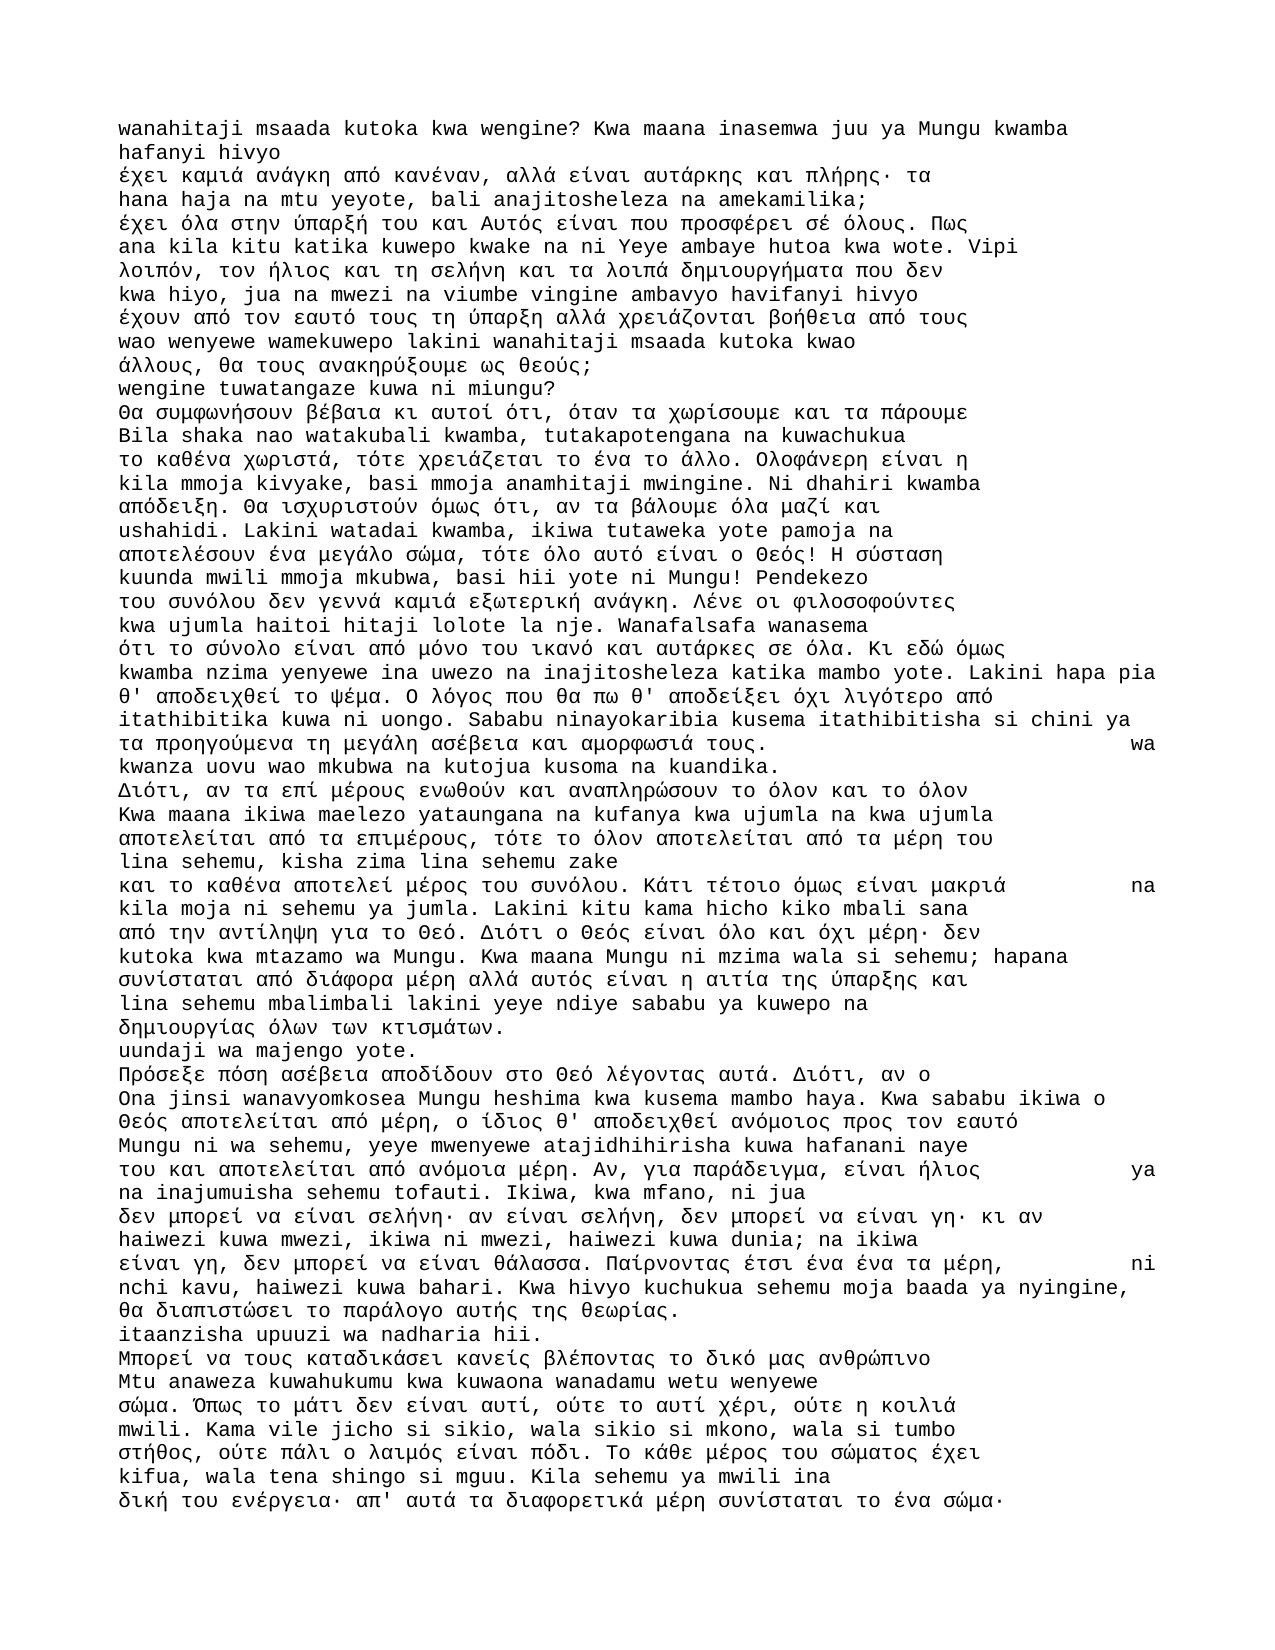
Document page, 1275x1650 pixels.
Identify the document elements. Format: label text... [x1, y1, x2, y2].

text το καθένα χωριστά, τότε χρειάζεται το ένα το άλλο. Ολοφάνερη είναι η kila mmoja kivyake, basi mmoja anamhitaji mwingine. Ni dhahiri kwamba [118, 449, 1157, 496]
text από την αντίληψη για το Θεό. Διότι ο Θεός είναι όλο και όχι μέρη· δεν kutoka kwa mtazamo wa Mungu. Kwa maana Mungu ni mzima wala si sehemu; hapana [118, 922, 1157, 969]
text δική του ενέργεια· απ' αυτά τα διαφορετικά μέρη συνίσταται το ένα σώμα· [118, 1489, 1157, 1513]
text θ' αποδειχθεί το ψέμα. Ο λόγος που θα πω θ' αποδείξει όχι λιγότερο από itathibitika kuwa ni uongo. Sababu ninayokaribia kusema itathibitisha si chini ya [118, 686, 1157, 733]
text λοιπόν, τον ήλιος και τη σελήνη και τα λοιπά δημιουργήματα που δεν kwa hiyo, jua na mwezi na viumbe vingine ambavyo havifanyi hivyo [118, 260, 1157, 307]
text του και αποτελείται από ανόμοια μέρη. Αν, για παράδειγμα, είναι ήλιος ya na inajumuisha sehemu tofauti. Ikiwa, kwa mfano, ni jua [118, 1158, 1157, 1206]
text στήθος, ούτε πάλι ο λαιμός είναι πόδι. Το κάθε μέρος του σώματος έχει kifua, wala tena shingo si mguu. Kila sehemu ya mwili ina [118, 1442, 1157, 1489]
text Διότι, αν τα επί μέρους ενωθούν και αναπληρώσουν το όλον και το όλον Kwa maana ikiwa maelezo yataungana na kufanya kwa ujumla na kwa ujumla [118, 780, 1157, 827]
text δεν μπορεί να είναι σελήνη· αν είναι σελήνη, δεν μπορεί να είναι γη· κι αν haiwezi kuwa mwezi, ikiwa ni mwezi, haiwezi kuwa dunia; na ikiwa [118, 1206, 1157, 1253]
text ότι το σύνολο είναι από μόνο του ικανό και αυτάρκες σε όλα. Κι εδώ όμως kwamba nzima yenyewe ina uwezo na inajitosheleza katika mambo yote. Lakini hapa pia [118, 638, 1157, 686]
text Πρόσεξε πόση ασέβεια αποδίδουν στο Θεό λέγοντας αυτά. Διότι, αν ο Ona jinsi wanavyomkosea Mungu heshima kwa kusema mambo haya. Kwa sababu ikiwa o [118, 1064, 1157, 1111]
text έχει καμιά ανάγκη από κανέναν, αλλά είναι αυτάρκης και πλήρης· τα hana haja na mtu yeyote, bali anajitosheleza na amekamilika; [118, 165, 1157, 213]
text δημιουργίας όλων των κτισμάτων. uundaji wa majengo yote. [118, 1017, 1157, 1064]
text απόδειξη. Θα ισχυριστούν όμως ότι, αν τα βάλουμε όλα μαζί και ushahidi. Lakini watadai kwamba, ikiwa tutaweka yote pamoja na [118, 496, 1157, 544]
text αποτελέσουν ένα μεγάλο σώμα, τότε όλο αυτό είναι ο Θεός! Η σύσταση kuunda mwili mmoja mkubwa, basi hii yote ni Mungu! Pendekezo [118, 544, 1157, 591]
text Θα συμφωνήσουν βέβαια κι αυτοί ότι, όταν τα χωρίσουμε και τα πάρουμε Bila shaka nao watakubali kwamba, tutakapotengana na kuwachukua [118, 402, 1157, 449]
text συνίσταται από διάφορα μέρη αλλά αυτός είναι η αιτία της ύπαρξης και lina sehemu mbalimbali lakini yeye ndiye sababu ya kuwepo na [118, 969, 1157, 1017]
text αποτελείται από τα επιμέρους, τότε το όλον αποτελείται από τα μέρη του lina sehemu, kisha zima lina sehemu zake [118, 827, 1157, 875]
text wanahitaji msaada kutoka kwa wengine? Kwa maana inasemwa juu ya Mungu kwamba hafanyi hivyo [118, 118, 1157, 165]
text άλλους, θα τους ανακηρύξουμε ως θεούς; wengine tuwatangaze kuwa ni miungu? [118, 354, 1157, 402]
text είναι γη, δεν μπορεί να είναι θάλασσα. Παίρνοντας έτσι ένα ένα τα μέρη, ni nchi kavu, haiwezi kuwa bahari. Kwa hivyo kuchukua sehemu moja baada ya nyingine, [118, 1253, 1157, 1300]
text του συνόλου δεν γεννά καμιά εξωτερική ανάγκη. Λένε οι φιλοσοφούντες kwa ujumla haitoi hitaji lolote la nje. Wanafalsafa wanasema [118, 591, 1157, 638]
text Μπορεί να τους καταδικάσει κανείς βλέποντας το δικό μας ανθρώπινο Mtu anaweza kuwahukumu kwa kuwaona wanadamu wetu wenyewe [118, 1348, 1157, 1395]
text τα προηγούμενα τη μεγάλη ασέβεια και αμορφωσιά τους. wa kwanza uovu wao mkubwa na kutojua kusoma na kuandika. [118, 733, 1157, 780]
text έχουν από τον εαυτό τους τη ύπαρξη αλλά χρειάζονται βοήθεια από τους wao wenyewe wamekuwepo lakini wanahitaji msaada kutoka kwao [118, 307, 1157, 354]
text έχει όλα στην ύπαρξή του και Αυτός είναι που προσφέρει σέ όλους. Πως ana kila kitu katika kuwepo kwake na ni Yeye ambaye hutoa kwa wote. Vipi [118, 213, 1157, 260]
text θα διαπιστώσει το παράλογο αυτής της θεωρίας. itaanzisha upuuzi wa nadharia hii. [118, 1300, 1157, 1348]
text και το καθένα αποτελεί μέρος του συνόλου. Κάτι τέτοιο όμως είναι μακριά na kila moja ni sehemu ya jumla. Lakini kitu kama hicho kiko mbali sana [118, 875, 1157, 922]
text σώμα. Όπως το μάτι δεν είναι αυτί, ούτε το αυτί χέρι, ούτε η κοιλιά mwili. Kama vile jicho si sikio, wala sikio si mkono, wala si tumbo [118, 1395, 1157, 1442]
text Θεός αποτελείται από μέρη, ο ίδιος θ' αποδειχθεί ανόμοιος προς τον εαυτό Mungu ni wa sehemu, yeye mwenyewe atajidhihirisha kuwa hafanani naye [118, 1111, 1157, 1158]
